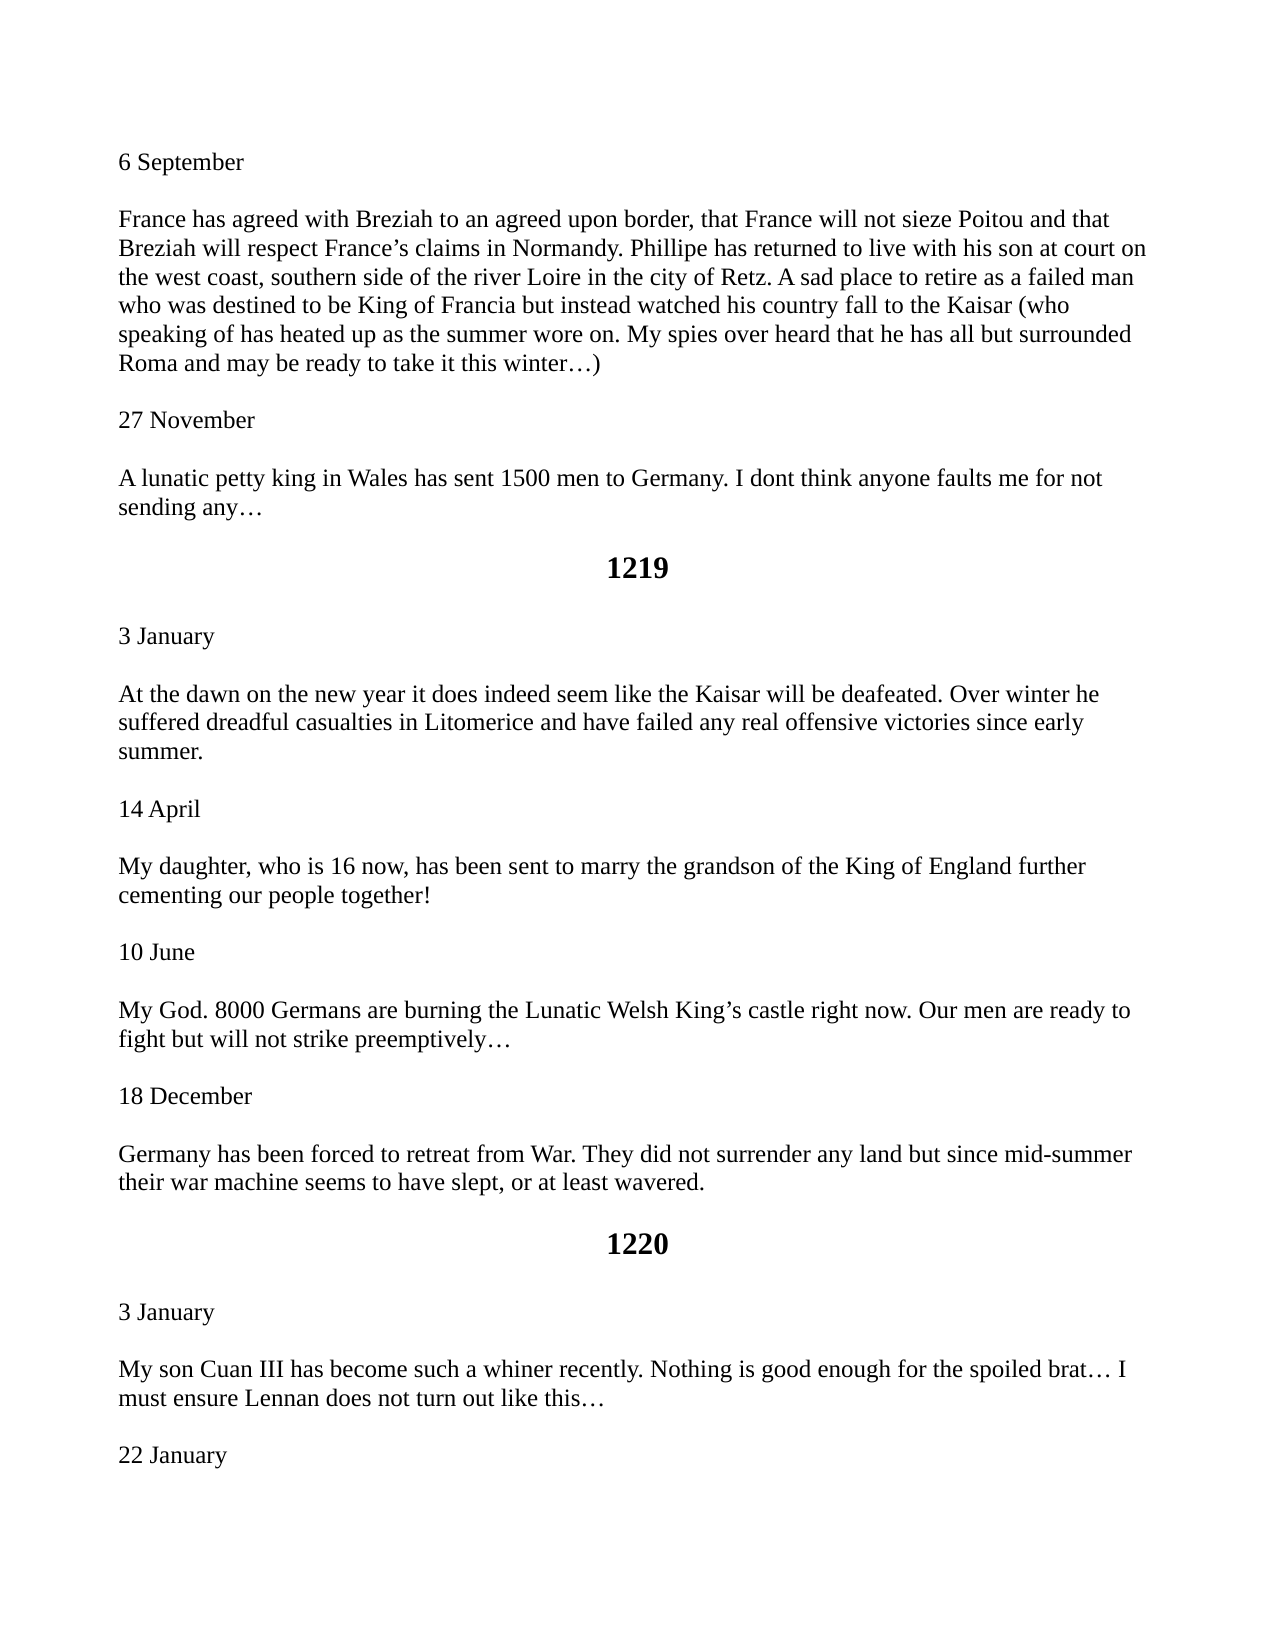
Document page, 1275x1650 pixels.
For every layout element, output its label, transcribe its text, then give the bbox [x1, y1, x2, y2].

text My son Cuan III has become such a whiner recently. Nothing is good enough for the spoiled brat… I must ensure Lennan does not turn out like this… [118, 1354, 1157, 1412]
text 10 June [118, 937, 1157, 966]
text 1219 [118, 549, 1157, 585]
text My daughter, who is 16 now, has been sent to marry the grandson of the King of England further cementing our people together! [118, 851, 1157, 909]
text 22 January [118, 1441, 1157, 1469]
text 3 January [118, 1297, 1157, 1326]
text 14 April [118, 794, 1157, 822]
text France has agreed with Breziah to an agreed upon border, that France will not sieze Poitou and that Breziah will respect France’s claims in Normandy. Phillipe has returned to live with his son at court on the west coast, southern side of the river Loire in the city of Retz. A sad place to retire as a failed man who was destined to be King of Francia but instead watched his country fall to the Kaisar (who speaking of has heated up as the summer wore on. My spies over heard that he has all but surrounded Roma and may be ready to take it this winter…) [118, 204, 1157, 377]
text 27 November [118, 406, 1157, 434]
text At the dawn on the new year it does indeed seem like the Kaisar will be deafeated. Over winter he suffered dreadful casualties in Litomerice and have failed any real offensive victories since early summer. [118, 679, 1157, 765]
text Germany has been forced to retreat from War. They did not surrender any land but since mid-summer their war machine seems to have slept, or at least wavered. [118, 1139, 1157, 1196]
text 1220 [118, 1225, 1157, 1261]
text 3 January [118, 621, 1157, 650]
text 6 September [118, 147, 1157, 176]
text A lunatic petty king in Wales has sent 1500 men to Germany. I dont think anyone faults me for not sending any… [118, 463, 1157, 521]
text 18 December [118, 1081, 1157, 1110]
text My God. 8000 Germans are burning the Lunatic Welsh King’s castle right now. Our men are ready to fight but will not strike preemptively… [118, 995, 1157, 1052]
